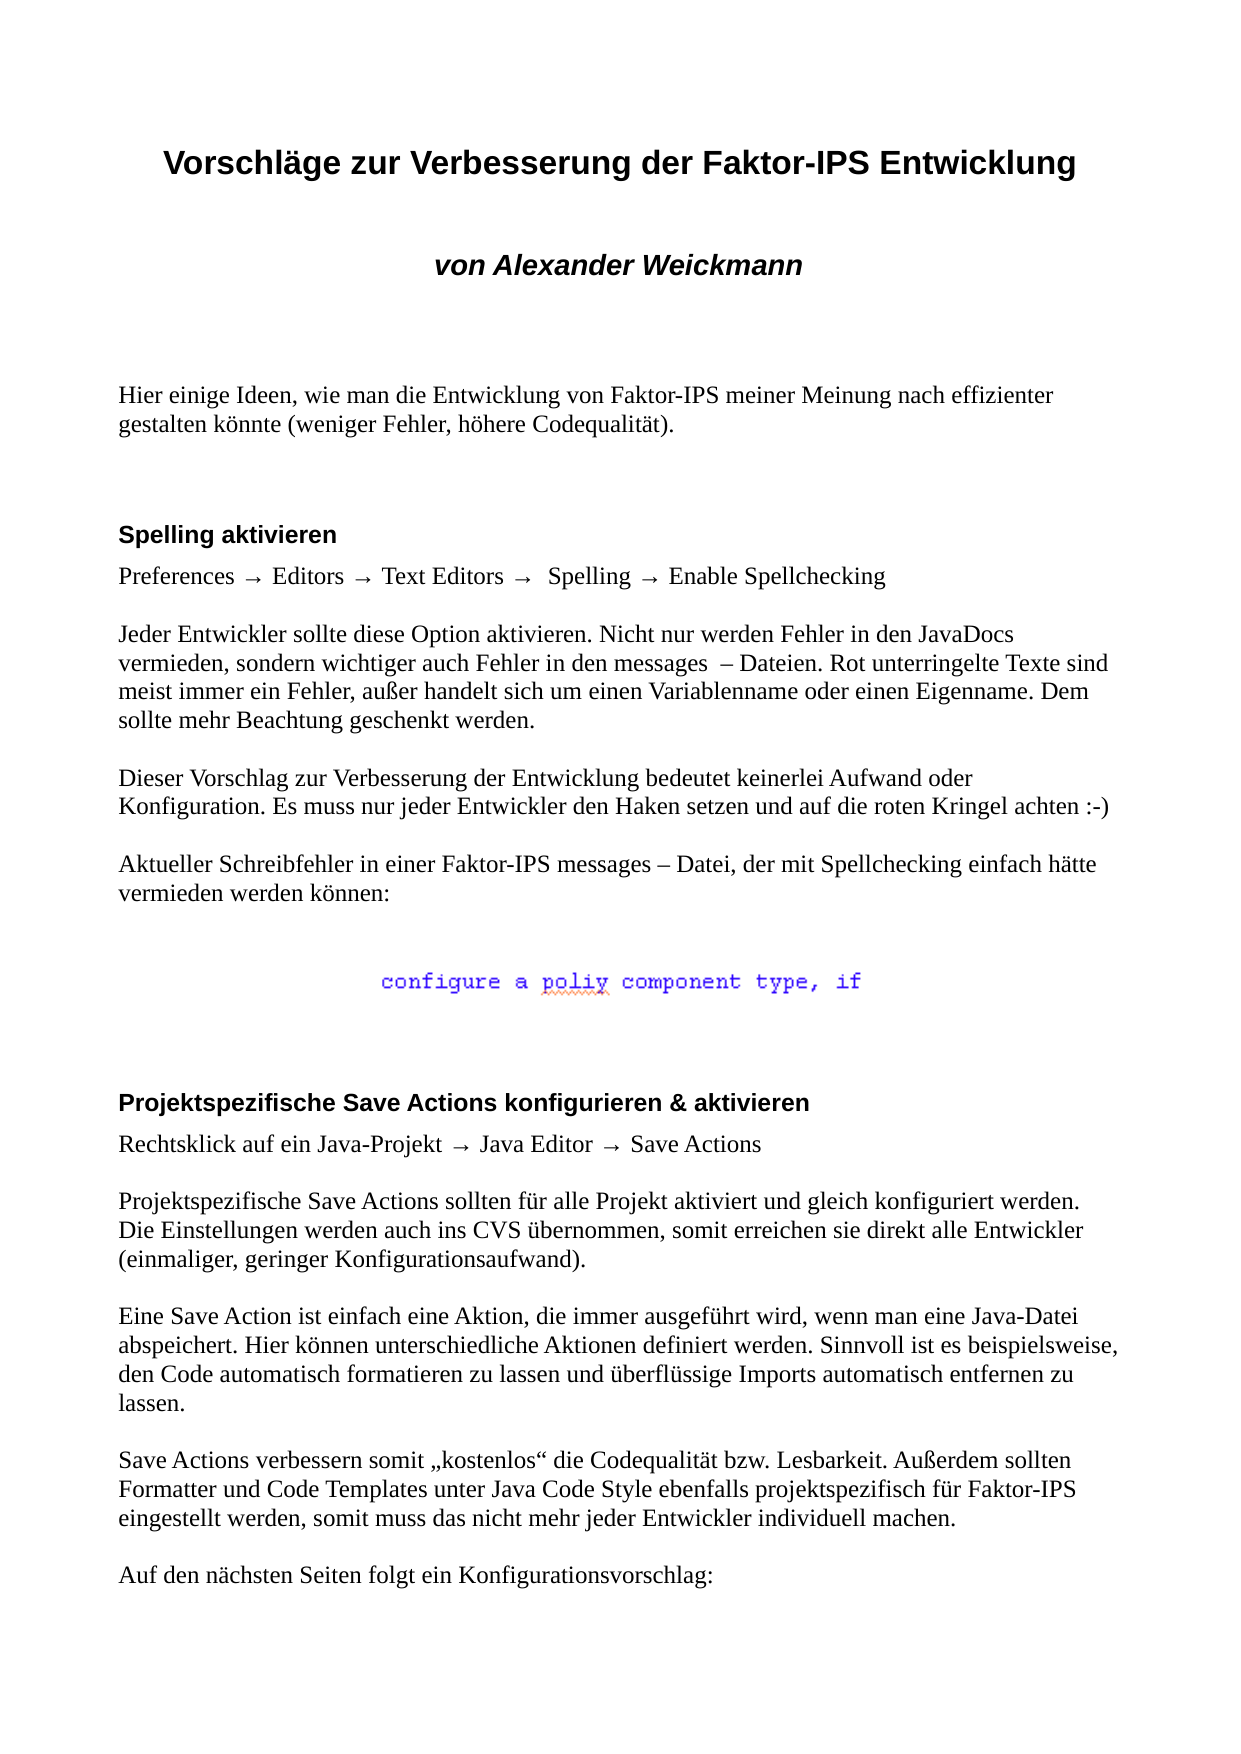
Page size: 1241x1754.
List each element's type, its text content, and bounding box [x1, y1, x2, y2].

picture [371, 967, 869, 1006]
text Rechtsklick auf ein Java-Projekt → Java Editor → Save Actions [118, 1129, 1122, 1158]
text Projektspezifische Save Actions sollten für alle Projekt aktiviert und gleich konfiguriert werden. Die Einstellungen werden auch ins CVS übernommen, somit erreichen sie direkt alle Entwickler (einmaliger, geringer Konfigurationsaufwand). [118, 1186, 1122, 1273]
text Dieser Vorschlag zur Verbesserung der Entwicklung bedeutet keinerlei Aufwand oder Konfiguration. Es muss nur jeder Entwickler den Haken setzen und auf die roten Kringel achten :-) [118, 763, 1122, 820]
text Preferences → Editors → Text Editors → Spelling → Enable Spellchecking [118, 561, 1122, 590]
subtitle von Alexander Weickmann [118, 248, 1122, 282]
text Hier einige Ideen, wie man die Entwicklung von Faktor-IPS meiner Meinung nach effizienter gestalten könnte (weniger Fehler, höhere Codequalität). [118, 380, 1122, 438]
text Auf den nächsten Seiten folgt ein Konfigurationsvorschlag: [118, 1560, 1122, 1589]
text Jeder Entwickler sollte diese Option aktivieren. Nicht nur werden Fehler in den JavaDocs vermieden, sondern wichtiger auch Fehler in den messages – Dateien. Rot unterringelte Texte sind meist immer ein Fehler, außer handelt sich um einen Variablenname oder einen Eigenname. Dem sollte mehr Beachtung geschenkt werden. [118, 619, 1122, 734]
subtitle Spelling aktivieren [118, 520, 1122, 549]
subtitle Projektspezifische Save Actions konfigurieren & aktivieren [118, 1088, 1122, 1116]
text Eine Save Action ist einfach eine Aktion, die immer ausgeführt wird, wenn man eine Java-Datei abspeichert. Hier können unterschiedliche Aktionen definiert werden. Sinnvoll ist es beispielsweise, den Code automatisch formatieren zu lassen und überflüssige Imports automatisch entfernen zu lassen. [118, 1301, 1122, 1416]
text Save Actions verbessern somit „kostenlos“ die Codequalität bzw. Lesbarkeit. Außerdem sollten Formatter und Code Templates unter Java Code Style ebenfalls projektspezifisch für Faktor-IPS eingestellt werden, somit muss das nicht mehr jeder Entwickler individuell machen. [118, 1445, 1122, 1531]
subtitle Vorschläge zur Verbesserung der Faktor-IPS Entwicklung [118, 143, 1122, 182]
text Aktueller Schreibfehler in einer Faktor-IPS messages – Datei, der mit Spellchecking einfach hätte vermieden werden können: [118, 849, 1122, 906]
